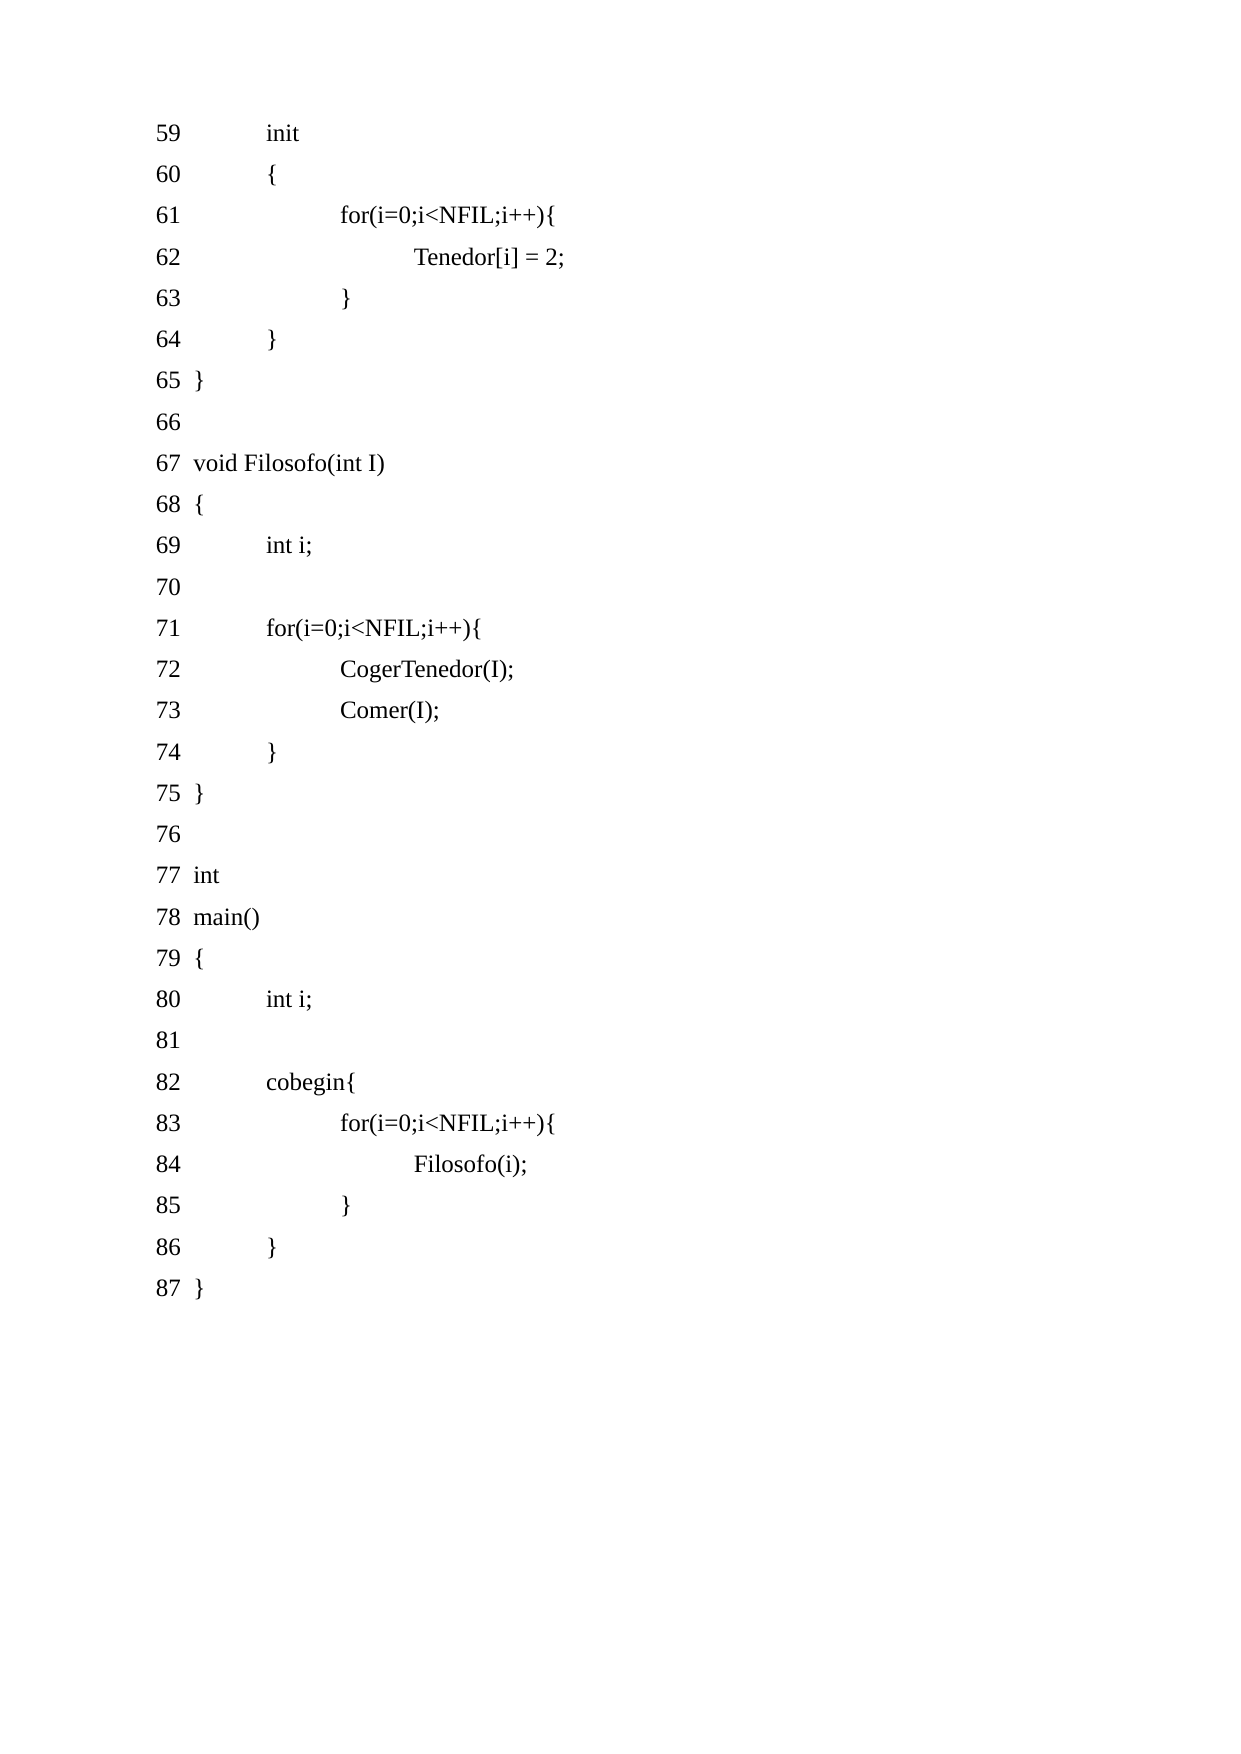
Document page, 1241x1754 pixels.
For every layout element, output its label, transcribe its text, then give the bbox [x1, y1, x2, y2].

list } [156, 283, 1122, 312]
list for(i=0;i<NFIL;i++){ [156, 201, 1122, 229]
list } [156, 366, 1122, 394]
list } [156, 1191, 1122, 1219]
list } [156, 737, 1122, 766]
list { [156, 943, 1122, 972]
list cobegin{ [156, 1067, 1122, 1096]
list Tenedor[i] = 2; [156, 242, 1122, 271]
list } [156, 778, 1122, 807]
list } [156, 324, 1122, 353]
list CogerTenedor(I); [156, 654, 1122, 683]
list { [156, 489, 1122, 518]
list int [156, 861, 1122, 889]
list int i; [156, 984, 1122, 1013]
list main() [156, 902, 1122, 931]
list Comer(I); [156, 696, 1122, 724]
list void Filosofo(int I) [156, 448, 1122, 477]
list int i; [156, 531, 1122, 559]
list { [156, 159, 1122, 188]
list } [156, 1232, 1122, 1261]
list for(i=0;i<NFIL;i++){ [156, 613, 1122, 642]
list Filosofo(i); [156, 1149, 1122, 1178]
list init [156, 118, 1122, 147]
list } [156, 1273, 1122, 1302]
list for(i=0;i<NFIL;i++){ [156, 1108, 1122, 1137]
